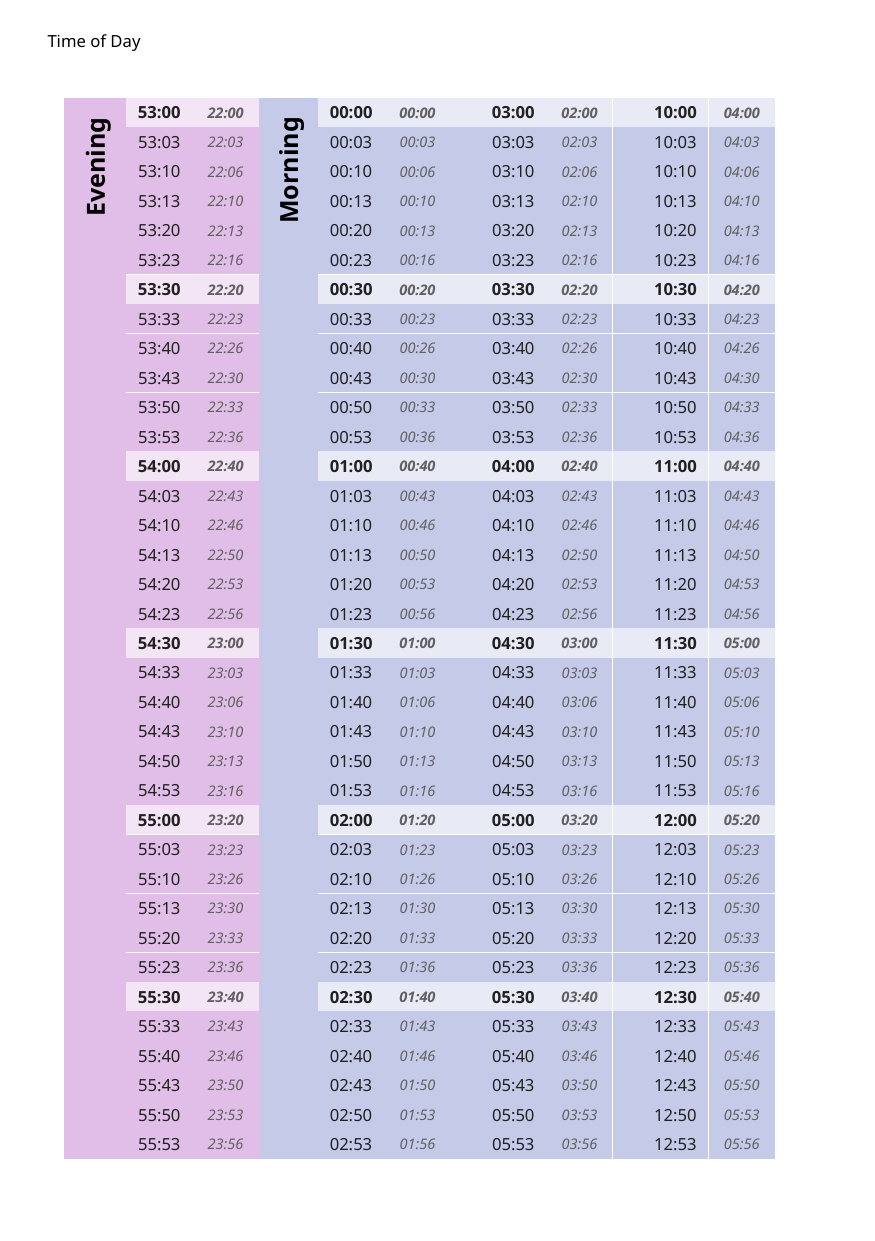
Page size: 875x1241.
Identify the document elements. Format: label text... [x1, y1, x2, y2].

table_cell 04:13 [480, 540, 546, 569]
table_cell [450, 1011, 480, 1041]
table_cell [450, 569, 480, 599]
table_cell [613, 982, 642, 1011]
table_cell 54:13 [126, 540, 192, 569]
table_cell 02:03 [546, 127, 612, 157]
table_cell 05:13 [480, 894, 546, 923]
table_cell 10:43 [642, 363, 708, 392]
table_cell 01:30 [384, 894, 450, 923]
table_cell [613, 1129, 642, 1159]
table_cell 22:33 [192, 393, 259, 422]
table_cell 02:20 [546, 275, 612, 304]
table_cell 01:13 [384, 746, 450, 776]
table_cell 23:56 [192, 1129, 259, 1159]
table_cell 12:13 [642, 894, 708, 923]
table_cell 04:20 [480, 569, 546, 599]
table_cell 55:13 [126, 894, 192, 923]
table_cell 53:53 [126, 422, 192, 451]
table_cell 00:06 [384, 157, 450, 186]
table_cell [450, 894, 480, 923]
table_header 53:00 [126, 98, 192, 127]
table_cell 12:23 [642, 953, 708, 982]
table_cell 11:40 [642, 687, 708, 717]
table_cell 05:10 [480, 864, 546, 893]
table_cell 55:33 [126, 1011, 192, 1041]
table_cell 22:26 [192, 334, 259, 363]
table_cell 04:43 [709, 481, 775, 510]
table_cell 03:20 [546, 805, 612, 834]
table_cell 00:20 [318, 216, 384, 245]
table_cell 10:03 [642, 127, 708, 157]
table_cell 12:53 [642, 1129, 708, 1159]
table_cell 11:00 [642, 451, 708, 481]
table_cell 04:03 [480, 481, 546, 510]
table_cell 01:00 [318, 451, 384, 481]
table_cell [613, 481, 642, 510]
table_cell 22:53 [192, 569, 259, 599]
table_cell [450, 776, 480, 805]
table_cell 05:36 [709, 953, 775, 982]
table_cell 03:33 [480, 304, 546, 333]
table_cell 55:40 [126, 1041, 192, 1070]
table_cell [450, 334, 480, 363]
table_cell 11:20 [642, 569, 708, 599]
table_cell [613, 275, 642, 304]
table_cell 01:53 [318, 776, 384, 805]
table_cell 02:50 [318, 1100, 384, 1129]
table_cell 03:50 [546, 1070, 612, 1100]
table_cell 23:40 [192, 982, 259, 1011]
table_cell 02:30 [546, 363, 612, 392]
table_cell 01:56 [384, 1129, 450, 1159]
table_cell 02:26 [546, 334, 612, 363]
table_cell 55:20 [126, 923, 192, 952]
table_cell [613, 540, 642, 569]
table_cell 22:03 [192, 127, 259, 157]
table_cell 00:36 [384, 422, 450, 451]
table_cell 03:30 [546, 894, 612, 923]
table_cell 02:43 [318, 1070, 384, 1100]
table_cell 00:46 [384, 510, 450, 540]
table_cell 53:50 [126, 393, 192, 422]
table_cell 11:33 [642, 658, 708, 687]
table_cell 01:20 [384, 805, 450, 834]
table_cell [613, 746, 642, 776]
table_cell 01:23 [318, 599, 384, 628]
table_cell [613, 805, 642, 834]
table_cell [613, 953, 642, 982]
table_cell 01:53 [384, 1100, 450, 1129]
table_cell 04:56 [709, 599, 775, 628]
table_cell 11:30 [642, 628, 708, 658]
table_cell 03:23 [546, 835, 612, 864]
table_cell 01:10 [318, 510, 384, 540]
table_cell 03:50 [480, 393, 546, 422]
table_cell 05:23 [709, 835, 775, 864]
table_cell [450, 1041, 480, 1070]
table_cell 00:13 [318, 186, 384, 216]
table_cell 05:20 [709, 805, 775, 834]
table_cell 04:10 [709, 186, 775, 216]
table_cell 05:50 [480, 1100, 546, 1129]
table_cell [613, 658, 642, 687]
table_cell 05:20 [480, 923, 546, 952]
table_cell 00:50 [384, 540, 450, 569]
table_cell 12:00 [642, 805, 708, 834]
table_cell 23:20 [192, 805, 259, 834]
table_cell 53:13 [126, 186, 192, 216]
table_cell 12:50 [642, 1100, 708, 1129]
table_cell 10:20 [642, 216, 708, 245]
table_cell 23:30 [192, 894, 259, 923]
table_cell 23:26 [192, 864, 259, 893]
table_cell 11:03 [642, 481, 708, 510]
table_cell [450, 835, 480, 864]
table_cell 03:10 [480, 157, 546, 186]
table_cell 04:53 [480, 776, 546, 805]
table_cell [613, 687, 642, 717]
table_cell 02:16 [546, 245, 612, 274]
table_cell 12:20 [642, 923, 708, 952]
table_cell 23:00 [192, 628, 259, 658]
table_cell [450, 658, 480, 687]
table_cell 02:53 [318, 1129, 384, 1159]
table_cell 01:36 [384, 953, 450, 982]
table_cell 05:50 [709, 1070, 775, 1100]
table_cell [450, 864, 480, 893]
table_cell 11:10 [642, 510, 708, 540]
table_cell [450, 953, 480, 982]
table_cell 05:03 [480, 835, 546, 864]
table_cell 03:43 [546, 1011, 612, 1041]
table_cell 23:23 [192, 835, 259, 864]
table_cell [613, 864, 642, 893]
table_cell 01:03 [318, 481, 384, 510]
table_cell 01:33 [318, 658, 384, 687]
table_cell 04:46 [709, 510, 775, 540]
table_cell 23:43 [192, 1011, 259, 1041]
table_cell [450, 982, 480, 1011]
table_cell [450, 451, 480, 481]
table_cell [613, 363, 642, 392]
table_cell 00:33 [384, 393, 450, 422]
table_cell 01:16 [384, 776, 450, 805]
table_cell 03:16 [546, 776, 612, 805]
table_cell [613, 334, 642, 363]
table_cell 55:53 [126, 1129, 192, 1159]
table_cell 05:26 [709, 864, 775, 893]
table_cell 10:10 [642, 157, 708, 186]
table_cell 01:50 [318, 746, 384, 776]
table_cell [450, 628, 480, 658]
table_cell 22:06 [192, 157, 259, 186]
table_header [613, 98, 642, 127]
table_cell [613, 422, 642, 451]
table_cell 12:33 [642, 1011, 708, 1041]
table_cell 22:40 [192, 451, 259, 481]
table_cell 03:00 [546, 628, 612, 658]
table_cell [450, 1070, 480, 1100]
table_cell 23:10 [192, 717, 259, 746]
table_cell 22:30 [192, 363, 259, 392]
table_cell 23:33 [192, 923, 259, 952]
table_cell 00:03 [318, 127, 384, 157]
table_cell 54:53 [126, 776, 192, 805]
table_cell 23:36 [192, 953, 259, 982]
table_cell [613, 599, 642, 628]
table_cell 12:40 [642, 1041, 708, 1070]
table_cell 10:50 [642, 393, 708, 422]
table_cell 03:30 [480, 275, 546, 304]
table_cell 04:53 [709, 569, 775, 599]
table_cell 02:33 [318, 1011, 384, 1041]
table_cell [450, 717, 480, 746]
table_cell 03:56 [546, 1129, 612, 1159]
table_cell 02:40 [318, 1041, 384, 1070]
table_cell 01:50 [384, 1070, 450, 1100]
table_cell 03:53 [480, 422, 546, 451]
table_cell 03:53 [546, 1100, 612, 1129]
table_cell 11:23 [642, 599, 708, 628]
table_cell 05:53 [709, 1100, 775, 1129]
table_cell [450, 127, 480, 157]
table_cell 02:20 [318, 923, 384, 952]
table_cell 54:33 [126, 658, 192, 687]
table_cell 03:46 [546, 1041, 612, 1070]
table_cell [613, 835, 642, 864]
table_cell 55:00 [126, 805, 192, 834]
table_cell 11:43 [642, 717, 708, 746]
table_cell 54:43 [126, 717, 192, 746]
table_cell 12:43 [642, 1070, 708, 1100]
table_cell 05:46 [709, 1041, 775, 1070]
table_cell [613, 245, 642, 274]
table_cell 04:26 [709, 334, 775, 363]
table_cell 01:46 [384, 1041, 450, 1070]
table_cell 04:03 [709, 127, 775, 157]
table_cell 54:03 [126, 481, 192, 510]
table_cell 12:30 [642, 982, 708, 1011]
table_cell 22:43 [192, 481, 259, 510]
table_cell 10:40 [642, 334, 708, 363]
table_cell 04:13 [709, 216, 775, 245]
table_cell 02:30 [318, 982, 384, 1011]
table_header Evening [64, 98, 126, 1159]
table_cell 04:20 [709, 275, 775, 304]
table_cell 04:10 [480, 510, 546, 540]
table_cell 00:16 [384, 245, 450, 274]
table_cell 10:13 [642, 186, 708, 216]
table_cell [450, 805, 480, 834]
table_cell [450, 363, 480, 392]
table_cell 00:10 [384, 186, 450, 216]
table_cell 11:53 [642, 776, 708, 805]
table_cell 54:40 [126, 687, 192, 717]
table_cell [613, 894, 642, 923]
table_cell [450, 599, 480, 628]
table_cell 05:00 [480, 805, 546, 834]
table_header 00:00 [384, 98, 450, 127]
table_cell 23:46 [192, 1041, 259, 1070]
table_cell [613, 717, 642, 746]
table_cell 55:10 [126, 864, 192, 893]
table_cell [613, 569, 642, 599]
table_cell [450, 245, 480, 274]
table_cell 04:33 [709, 393, 775, 422]
table_cell 04:36 [709, 422, 775, 451]
table_cell [613, 157, 642, 186]
table_cell 22:56 [192, 599, 259, 628]
table_cell 01:43 [384, 1011, 450, 1041]
table_cell 00:23 [318, 245, 384, 274]
table_cell 00:50 [318, 393, 384, 422]
table_cell [613, 1011, 642, 1041]
table_cell 02:43 [546, 481, 612, 510]
table_cell 01:26 [384, 864, 450, 893]
table_cell 05:56 [709, 1129, 775, 1159]
table_cell [450, 275, 480, 304]
table_cell 00:30 [318, 275, 384, 304]
table_cell 23:03 [192, 658, 259, 687]
table_cell 00:30 [384, 363, 450, 392]
table_cell 53:40 [126, 334, 192, 363]
table_cell 23:53 [192, 1100, 259, 1129]
table_cell [613, 304, 642, 333]
table_cell 23:50 [192, 1070, 259, 1100]
table_cell 00:40 [318, 334, 384, 363]
table_cell 00:43 [318, 363, 384, 392]
table_cell [613, 186, 642, 216]
table_header 10:00 [642, 98, 708, 127]
table_cell 23:06 [192, 687, 259, 717]
table_cell 04:06 [709, 157, 775, 186]
table_cell [613, 776, 642, 805]
table_cell 55:23 [126, 953, 192, 982]
table_cell 22:46 [192, 510, 259, 540]
table_cell 01:06 [384, 687, 450, 717]
table_cell 03:13 [480, 186, 546, 216]
table_cell 00:53 [318, 422, 384, 451]
table_cell 10:23 [642, 245, 708, 274]
table_cell 03:43 [480, 363, 546, 392]
table_cell 00:26 [384, 334, 450, 363]
table_cell 54:00 [126, 451, 192, 481]
table_cell 03:26 [546, 864, 612, 893]
table_cell 02:10 [546, 186, 612, 216]
table_cell [450, 422, 480, 451]
table_cell 04:40 [709, 451, 775, 481]
table_cell 55:03 [126, 835, 192, 864]
table_cell 55:30 [126, 982, 192, 1011]
table_cell 53:43 [126, 363, 192, 392]
table_cell 02:46 [546, 510, 612, 540]
table_cell 01:23 [384, 835, 450, 864]
table_cell 01:00 [384, 628, 450, 658]
table_cell [613, 628, 642, 658]
table_cell 05:00 [709, 628, 775, 658]
table_cell 01:40 [384, 982, 450, 1011]
table_cell 00:53 [384, 569, 450, 599]
table_cell 05:43 [709, 1011, 775, 1041]
table_cell 05:53 [480, 1129, 546, 1159]
table_cell 01:20 [318, 569, 384, 599]
table_cell 00:03 [384, 127, 450, 157]
table_cell 04:40 [480, 687, 546, 717]
table_cell 05:30 [480, 982, 546, 1011]
table_cell 03:40 [546, 982, 612, 1011]
table_cell [450, 1100, 480, 1129]
table_cell 00:56 [384, 599, 450, 628]
table_cell 00:23 [384, 304, 450, 333]
table_cell 03:33 [546, 923, 612, 952]
table_cell 03:10 [546, 717, 612, 746]
table_cell [450, 746, 480, 776]
table_cell 05:23 [480, 953, 546, 982]
table_cell 22:20 [192, 275, 259, 304]
table_cell 54:23 [126, 599, 192, 628]
table_cell 54:10 [126, 510, 192, 540]
table_cell 05:03 [709, 658, 775, 687]
table_header Morning [259, 98, 318, 1159]
table_cell [450, 481, 480, 510]
table_cell 04:00 [480, 451, 546, 481]
table_cell 00:13 [384, 216, 450, 245]
table_cell 23:16 [192, 776, 259, 805]
table_cell [450, 393, 480, 422]
table_cell 04:50 [480, 746, 546, 776]
table_header 04:00 [709, 98, 775, 127]
table_cell 01:10 [384, 717, 450, 746]
table_cell 05:43 [480, 1070, 546, 1100]
table_cell 10:30 [642, 275, 708, 304]
table_cell [450, 216, 480, 245]
table_cell 02:23 [546, 304, 612, 333]
table_cell 02:33 [546, 393, 612, 422]
table_cell 04:30 [480, 628, 546, 658]
table_cell 22:13 [192, 216, 259, 245]
table_cell 05:06 [709, 687, 775, 717]
table_cell [450, 923, 480, 952]
table_cell 03:06 [546, 687, 612, 717]
table_cell 04:16 [709, 245, 775, 274]
table_cell 11:50 [642, 746, 708, 776]
table_cell 01:33 [384, 923, 450, 952]
table_cell [613, 393, 642, 422]
table_cell 22:50 [192, 540, 259, 569]
table_cell 04:50 [709, 540, 775, 569]
table_cell 22:10 [192, 186, 259, 216]
table_cell 23:13 [192, 746, 259, 776]
table_cell 53:30 [126, 275, 192, 304]
table_cell 01:40 [318, 687, 384, 717]
table_cell 04:43 [480, 717, 546, 746]
table_cell 03:13 [546, 746, 612, 776]
table_cell 54:20 [126, 569, 192, 599]
table_cell 02:23 [318, 953, 384, 982]
table_cell 02:13 [546, 216, 612, 245]
table_cell 53:23 [126, 245, 192, 274]
table_cell 55:50 [126, 1100, 192, 1129]
subtitle Time of Day [47, 29, 791, 52]
table_cell 03:23 [480, 245, 546, 274]
table_cell 01:30 [318, 628, 384, 658]
table_cell 53:03 [126, 127, 192, 157]
table_cell [450, 540, 480, 569]
table_cell 01:03 [384, 658, 450, 687]
table_cell [450, 687, 480, 717]
table_cell [613, 1041, 642, 1070]
table_cell 02:53 [546, 569, 612, 599]
table_cell 10:53 [642, 422, 708, 451]
table_cell 05:30 [709, 894, 775, 923]
table_cell 04:30 [709, 363, 775, 392]
table_cell [613, 127, 642, 157]
table_cell 10:33 [642, 304, 708, 333]
table_cell 22:23 [192, 304, 259, 333]
table_cell 53:10 [126, 157, 192, 186]
table_cell [450, 304, 480, 333]
table_cell [613, 216, 642, 245]
table_header 22:00 [192, 98, 259, 127]
table_cell 05:10 [709, 717, 775, 746]
table_cell 02:10 [318, 864, 384, 893]
table_cell 05:16 [709, 776, 775, 805]
table_cell 04:23 [480, 599, 546, 628]
table_cell 02:56 [546, 599, 612, 628]
table_header 02:00 [546, 98, 612, 127]
table_cell 00:10 [318, 157, 384, 186]
table_cell 00:20 [384, 275, 450, 304]
table_cell 55:43 [126, 1070, 192, 1100]
table_cell 00:43 [384, 481, 450, 510]
table_cell 01:43 [318, 717, 384, 746]
table_cell 03:03 [480, 127, 546, 157]
table_header [450, 98, 480, 127]
table_cell [613, 510, 642, 540]
table_cell 02:50 [546, 540, 612, 569]
table_header 00:00 [318, 98, 384, 127]
table_cell 02:36 [546, 422, 612, 451]
table_cell 02:00 [318, 805, 384, 834]
table_cell 11:13 [642, 540, 708, 569]
table_cell 12:10 [642, 864, 708, 893]
table_cell 03:20 [480, 216, 546, 245]
table_header 03:00 [480, 98, 546, 127]
table_cell [450, 1129, 480, 1159]
table_cell 05:40 [480, 1041, 546, 1070]
table_cell [613, 451, 642, 481]
table_cell 03:36 [546, 953, 612, 982]
table_cell 05:33 [480, 1011, 546, 1041]
table_cell 12:03 [642, 835, 708, 864]
table_cell 04:23 [709, 304, 775, 333]
table_cell [613, 1070, 642, 1100]
table_cell 05:13 [709, 746, 775, 776]
table_cell [450, 510, 480, 540]
table_cell 54:50 [126, 746, 192, 776]
table_cell 00:33 [318, 304, 384, 333]
table_cell 02:03 [318, 835, 384, 864]
table_cell 04:33 [480, 658, 546, 687]
table_cell [613, 1100, 642, 1129]
table_cell 05:40 [709, 982, 775, 1011]
table_cell 02:40 [546, 451, 612, 481]
table_cell 22:16 [192, 245, 259, 274]
table_cell [450, 157, 480, 186]
table_cell 53:33 [126, 304, 192, 333]
table_cell 54:30 [126, 628, 192, 658]
table_cell 02:06 [546, 157, 612, 186]
table_cell 03:03 [546, 658, 612, 687]
table_cell 02:13 [318, 894, 384, 923]
table_cell 01:13 [318, 540, 384, 569]
table_cell 22:36 [192, 422, 259, 451]
table_cell 53:20 [126, 216, 192, 245]
table_cell [613, 923, 642, 952]
table_cell 00:40 [384, 451, 450, 481]
table_cell [450, 186, 480, 216]
table_cell 03:40 [480, 334, 546, 363]
table_cell 05:33 [709, 923, 775, 952]
